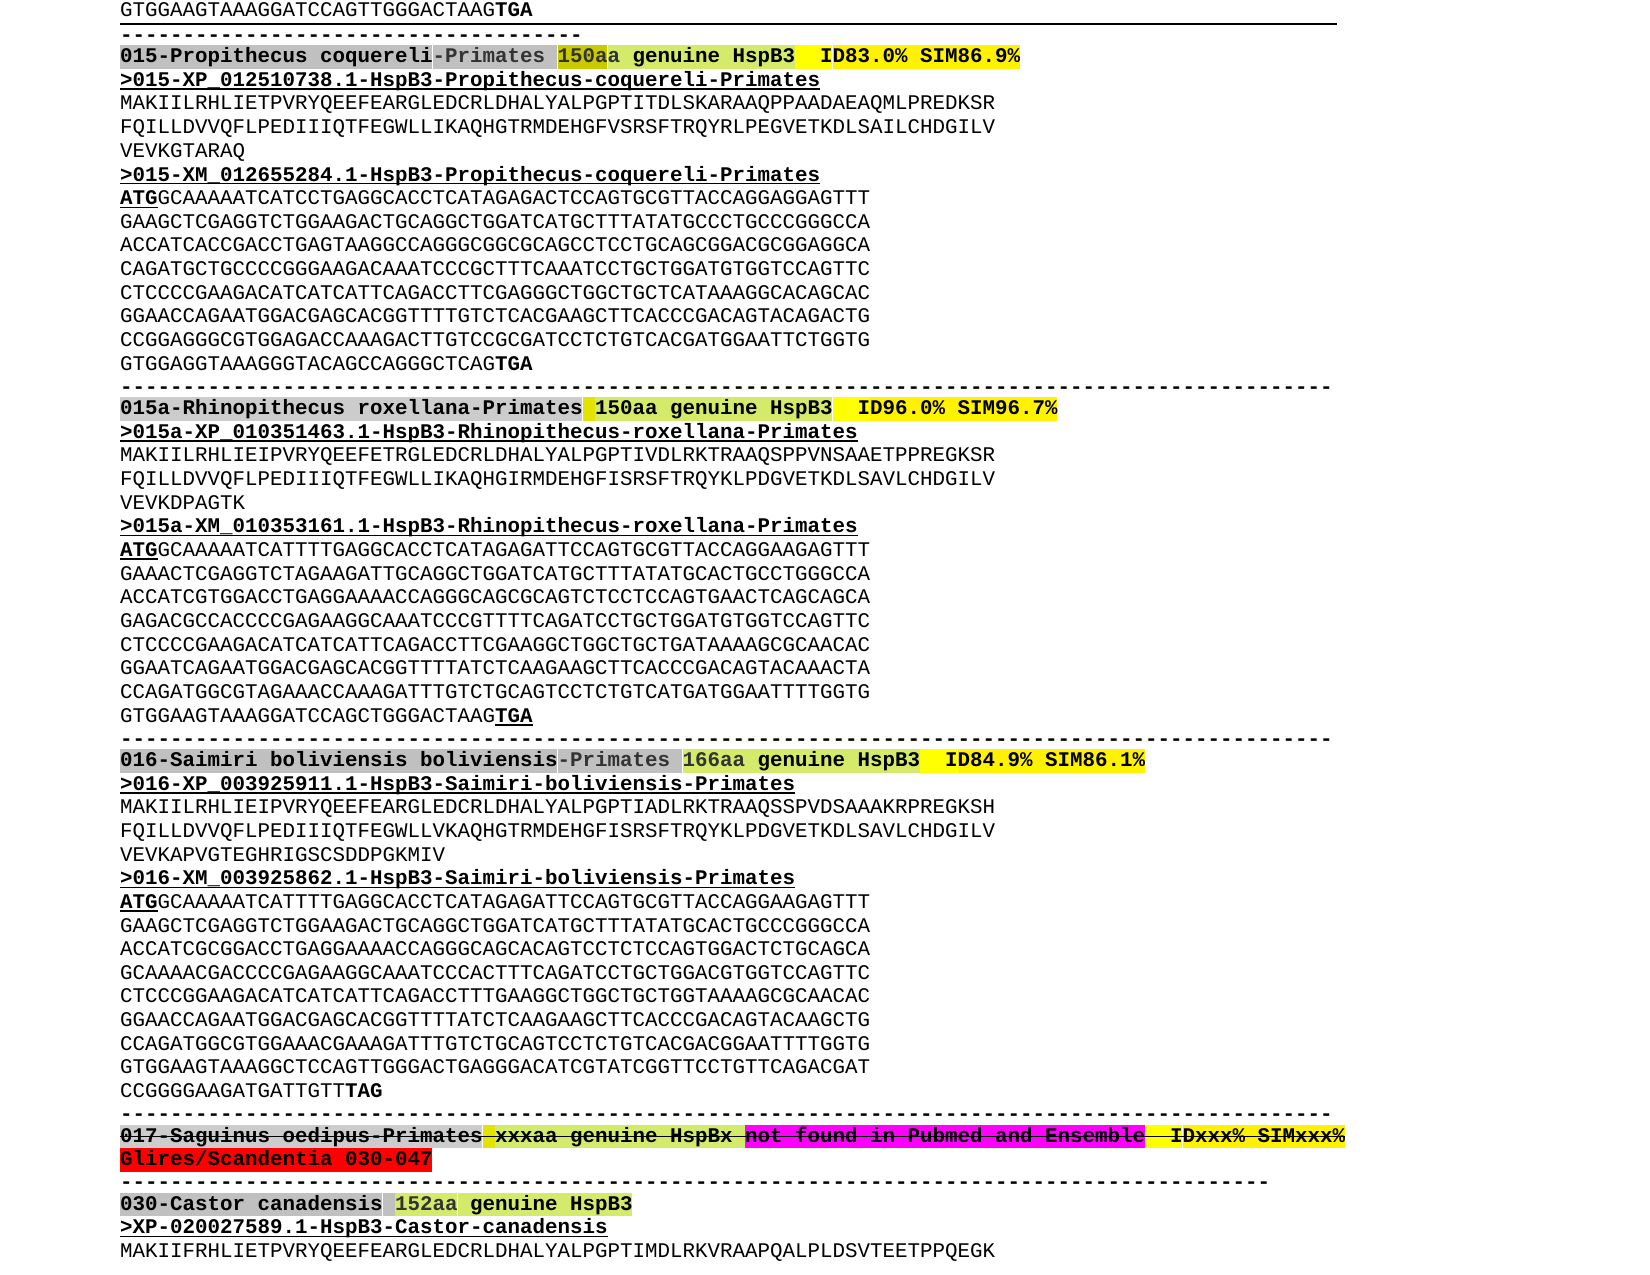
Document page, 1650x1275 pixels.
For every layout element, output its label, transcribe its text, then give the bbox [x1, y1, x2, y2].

text MAKIILRHLIEIPVRYQEEFETRGLEDCRLDHALYALPGPTIVDLRKTRAAQSPPVNSAAETPPREGKSR [120, 444, 1535, 468]
text FQILLDVVQFLPEDIIIQTFEGWLLIKAQHGTRMDEHGFVSRSFTRQYRLPEGVETKDLSAILCHDGILV [120, 116, 1535, 140]
text >015-XP_012510738.1-HspB3-Propithecus-coquereli-Primates [120, 69, 1535, 93]
text GGAATCAGAATGGACGAGCACGGTTTTATCTCAAGAAGCTTCACCCGACAGTACAAACTA [120, 657, 1535, 681]
text ------------------------------------------------------------------------------------------------- [120, 1104, 1337, 1124]
text CTCCCCGAAGACATCATCATTCAGACCTTCGAGGGCTGGCTGCTCATAAAGGCACAGCAC [120, 282, 1535, 305]
text CTCCCGGAAGACATCATCATTCAGACCTTTGAAGGCTGGCTGCTGGTAAAAGCGCAACAC [120, 986, 1535, 1009]
text GGAACCAGAATGGACGAGCACGGTTTTGTCTCACGAAGCTTCACCCGACAGTACAGACTG [120, 305, 1535, 329]
text VEVKGTARAQ [120, 140, 1535, 163]
text ------------------------------------- [120, 25, 1337, 45]
text 016-Saimiri boliviensis boliviensis-Primates 166aa genuine HspB3 ID84.9% SIM86.1% [120, 749, 1337, 773]
text ATGGCAAAAATCATCCTGAGGCACCTCATAGAGACTCCAGTGCGTTACCAGGAGGAGTTT [120, 187, 1535, 211]
text ACCATCGCGGACCTGAGGAAAACCAGGGCAGCACAGTCCTCTCCAGTGGACTCTGCAGCA [120, 938, 1535, 962]
text ACCATCGTGGACCTGAGGAAAACCAGGGCAGCGCAGTCTCCTCCAGTGAACTCAGCAGCA [120, 586, 1535, 610]
text GTGGAAGTAAAGGATCCAGTTGGGACTAAGTGA [120, 0, 1337, 23]
text MAKIIFRHLIETPVRYQEEFEARGLEDCRLDHALYALPGPTIMDLRKVRAAPQALPLDSVTEETPPQEGK [120, 1240, 1535, 1264]
text MAKIILRHLIETPVRYQEEFEARGLEDCRLDHALYALPGPTITDLSKARAAQPPAADAEAQMLPREDKSR [120, 93, 1535, 116]
text GCAAAACGACCCCGAGAAGGCAAATCCCACTTTCAGATCCTGCTGGACGTGGTCCAGTTC [120, 962, 1535, 986]
text GAAGCTCGAGGTCTGGAAGACTGCAGGCTGGATCATGCTTTATATGCACTGCCCGGGCCA [120, 914, 1535, 938]
text ------------------------------------------------------------------------------------------------- [120, 376, 1337, 397]
text 030-Castor canadensis 152aa genuine HspB3 [120, 1193, 1337, 1216]
text GAGACGCCACCCCGAGAAGGCAAATCCCGTTTTCAGATCCTGCTGGATGTGGTCCAGTTC [120, 610, 1535, 634]
text >015-XM_012655284.1-HspB3-Propithecus-coquereli-Primates [120, 163, 1535, 187]
text CCAGATGGCGTGGAAACGAAAGATTTGTCTGCAGTCCTCTGTCACGACGGAATTTTGGTG [120, 1033, 1535, 1056]
text >XP-020027589.1-HspB3-Castor-canadensis [120, 1216, 1535, 1240]
text 017-Saguinus oedipus-Primates xxxaa genuine HspBx not found in Pubmed and Ensemble IDxxx% SIMxxx% [120, 1124, 1507, 1148]
text CCGGAGGGCGTGGAGACCAAAGACTTGTCCGCGATCCTCTGTCACGATGGAATTCTGGTG [120, 329, 1535, 353]
text CCAGATGGCGTAGAAACCAAAGATTTGTCTGCAGTCCTCTGTCATGATGGAATTTTGGTG [120, 681, 1535, 704]
text ------------------------------------------------------------------------------------------------- [120, 728, 1470, 749]
text Glires/Scandentia 030-047 [120, 1148, 1327, 1172]
text GAAACTCGAGGTCTAGAAGATTGCAGGCTGGATCATGCTTTATATGCACTGCCTGGGCCA [120, 563, 1535, 586]
text GGAACCAGAATGGACGAGCACGGTTTTATCTCAAGAAGCTTCACCCGACAGTACAAGCTG [120, 1009, 1535, 1033]
text ACCATCACCGACCTGAGTAAGGCCAGGGCGGCGCAGCCTCCTGCAGCGGACGCGGAGGCA [120, 234, 1535, 258]
text VEVKAPVGTEGHRIGSCSDDPGKMIV [120, 844, 1535, 867]
text FQILLDVVQFLPEDIIIQTFEGWLLVKAQHGTRMDEHGFISRSFTRQYKLPDGVETKDLSAVLCHDGILV [120, 820, 1535, 844]
text GTGGAAGTAAAGGCTCCAGTTGGGACTGAGGGACATCGTATCGGTTCCTGTTCAGACGAT [120, 1056, 1535, 1080]
text ATGGCAAAAATCATTTTGAGGCACCTCATAGAGATTCCAGTGCGTTACCAGGAAGAGTTT [120, 891, 1535, 914]
text -------------------------------------------------------------------------------------------- [120, 1172, 1337, 1193]
text >015a-XP_010351463.1-HspB3-Rhinopithecus-roxellana-Primates [120, 421, 1535, 444]
text 015a-Rhinopithecus roxellana-Primates 150aa genuine HspB3 ID96.0% SIM96.7% [120, 397, 1507, 421]
text 015-Propithecus coquereli-Primates 150aa genuine HspB3 ID83.0% SIM86.9% [120, 45, 1327, 69]
text MAKIILRHLIEIPVRYQEEFEARGLEDCRLDHALYALPGPTIADLRKTRAAQSSPVDSAAAKRPREGKSH [120, 796, 1535, 820]
text >016-XM_003925862.1-HspB3-Saimiri-boliviensis-Primates [120, 867, 1535, 891]
text GAAGCTCGAGGTCTGGAAGACTGCAGGCTGGATCATGCTTTATATGCCCTGCCCGGGCCA [120, 211, 1535, 234]
text CCGGGGAAGATGATTGTTTAG [120, 1080, 1337, 1104]
text VEVKDPAGTK [120, 492, 1535, 515]
text CTCCCCGAAGACATCATCATTCAGACCTTCGAAGGCTGGCTGCTGATAAAAGCGCAACAC [120, 634, 1535, 657]
text >016-XP_003925911.1-HspB3-Saimiri-boliviensis-Primates [120, 773, 1535, 796]
text CAGATGCTGCCCCGGGAAGACAAATCCCGCTTTCAAATCCTGCTGGATGTGGTCCAGTTC [120, 258, 1535, 282]
text >015a-XM_010353161.1-HspB3-Rhinopithecus-roxellana-Primates [120, 515, 1535, 539]
text FQILLDVVQFLPEDIIIQTFEGWLLIKAQHGIRMDEHGFISRSFTRQYKLPDGVETKDLSAVLCHDGILV [120, 468, 1535, 492]
text GTGGAGGTAAAGGGTACAGCCAGGGCTCAGTGA [120, 353, 1327, 376]
text GTGGAAGTAAAGGATCCAGCTGGGACTAAGTGA [120, 704, 1507, 728]
text ATGGCAAAAATCATTTTGAGGCACCTCATAGAGATTCCAGTGCGTTACCAGGAAGAGTTT [120, 539, 1535, 563]
